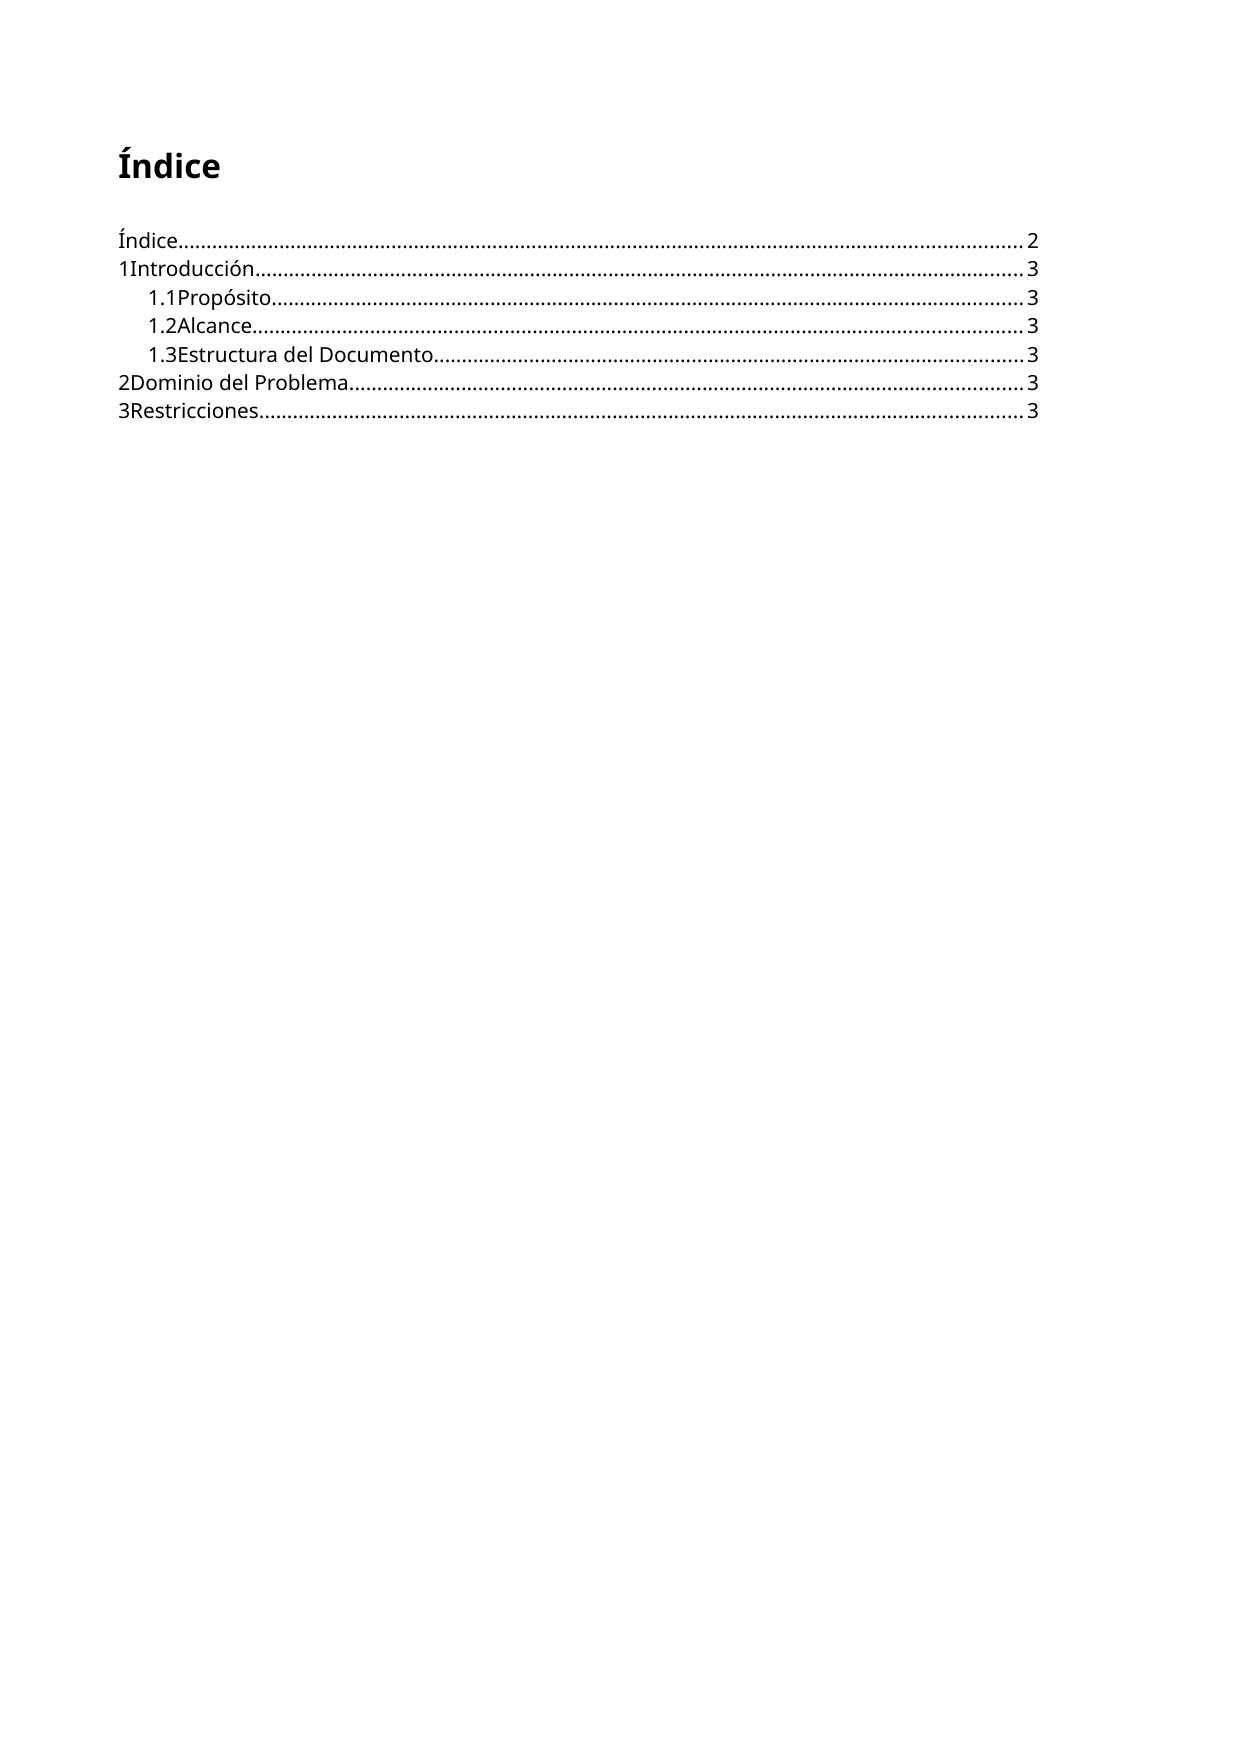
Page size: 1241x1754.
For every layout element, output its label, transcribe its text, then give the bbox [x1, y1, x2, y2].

subtitle Índice [118, 143, 1122, 188]
text 1.2Alcance 3 [148, 311, 1122, 340]
text 1Introducción 3 [118, 254, 1122, 283]
text 3Restricciones 3 [118, 397, 1122, 425]
text 2Dominio del Problema 3 [118, 368, 1122, 397]
text 1.1Propósito 3 [148, 283, 1122, 311]
text Índice 2 [118, 226, 1122, 254]
text 1.3Estructura del Documento 3 [148, 340, 1122, 368]
